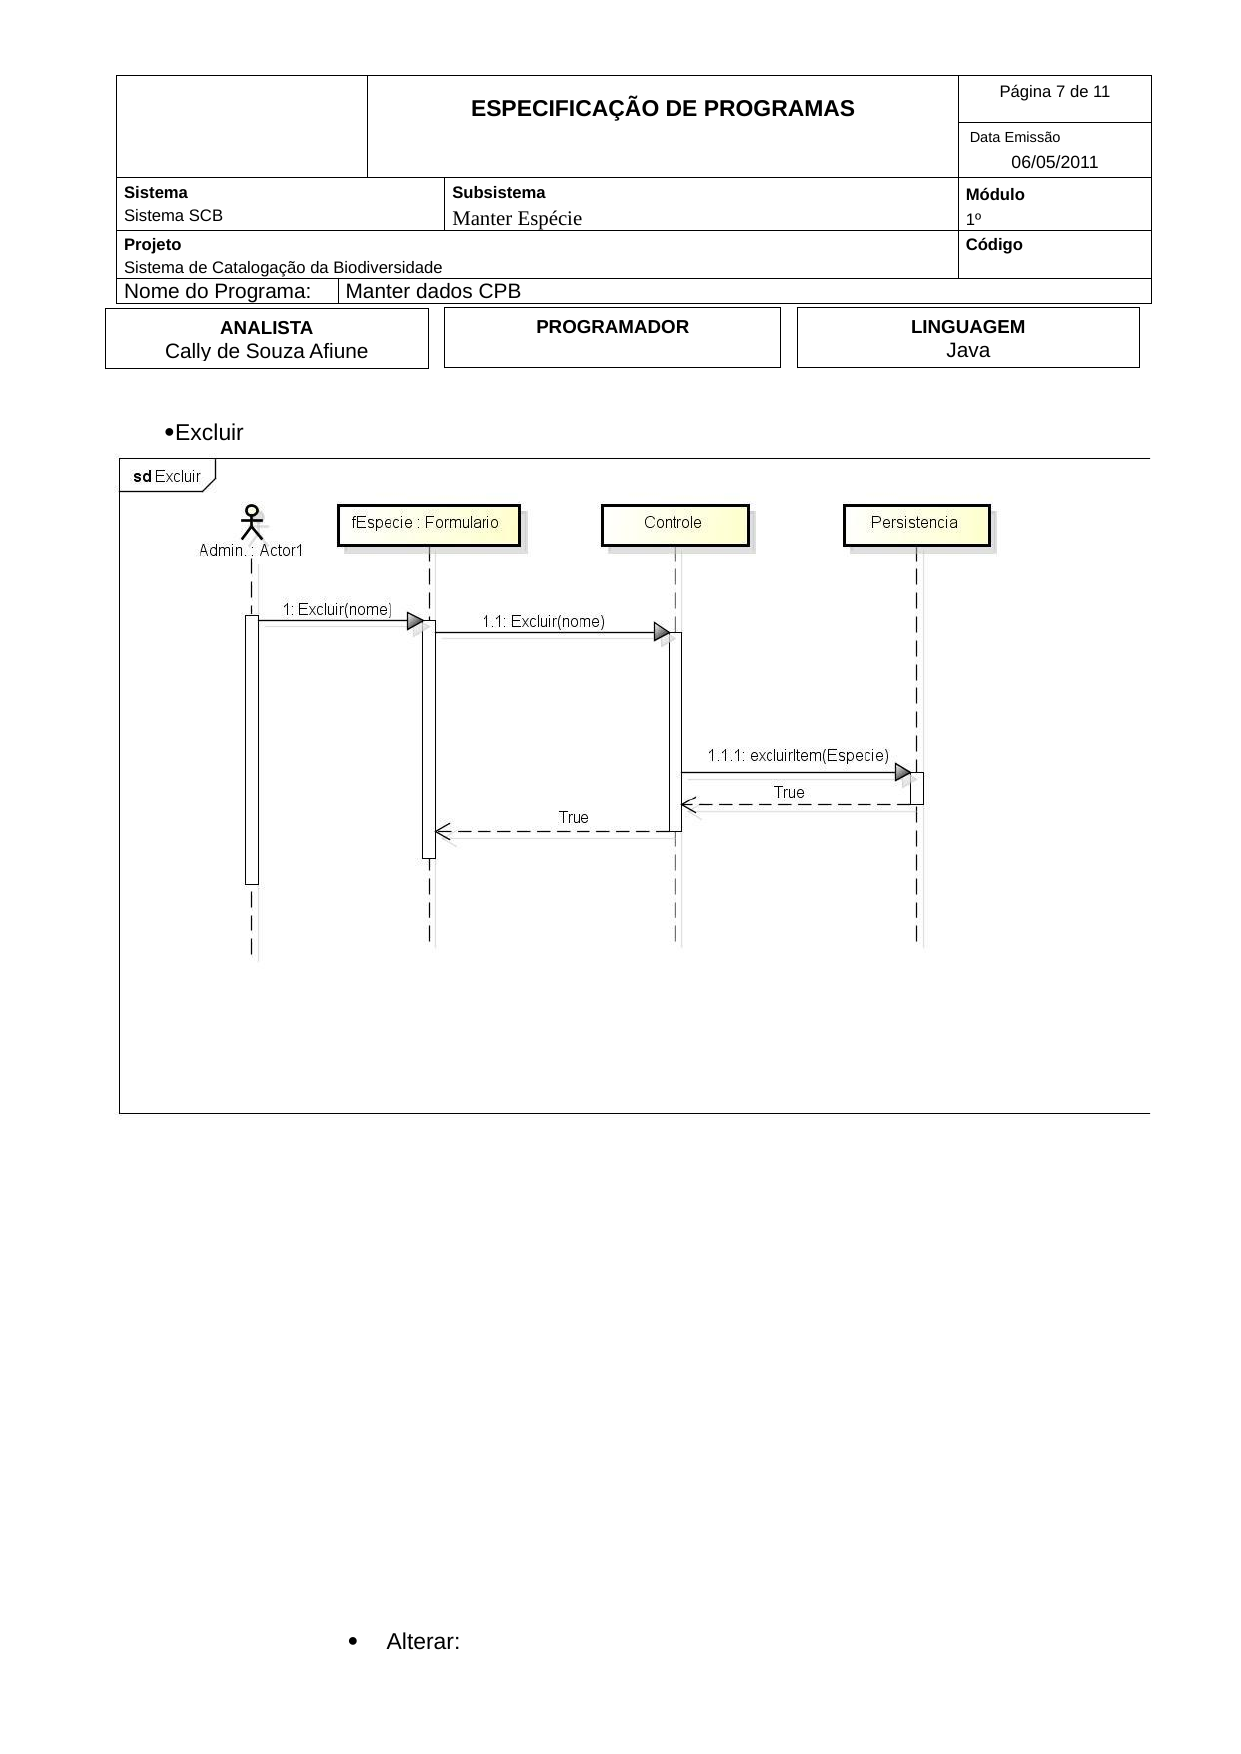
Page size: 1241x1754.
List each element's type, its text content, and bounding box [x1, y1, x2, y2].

list Excluir [165, 419, 1151, 445]
list Alterar: [349, 1628, 1151, 1654]
